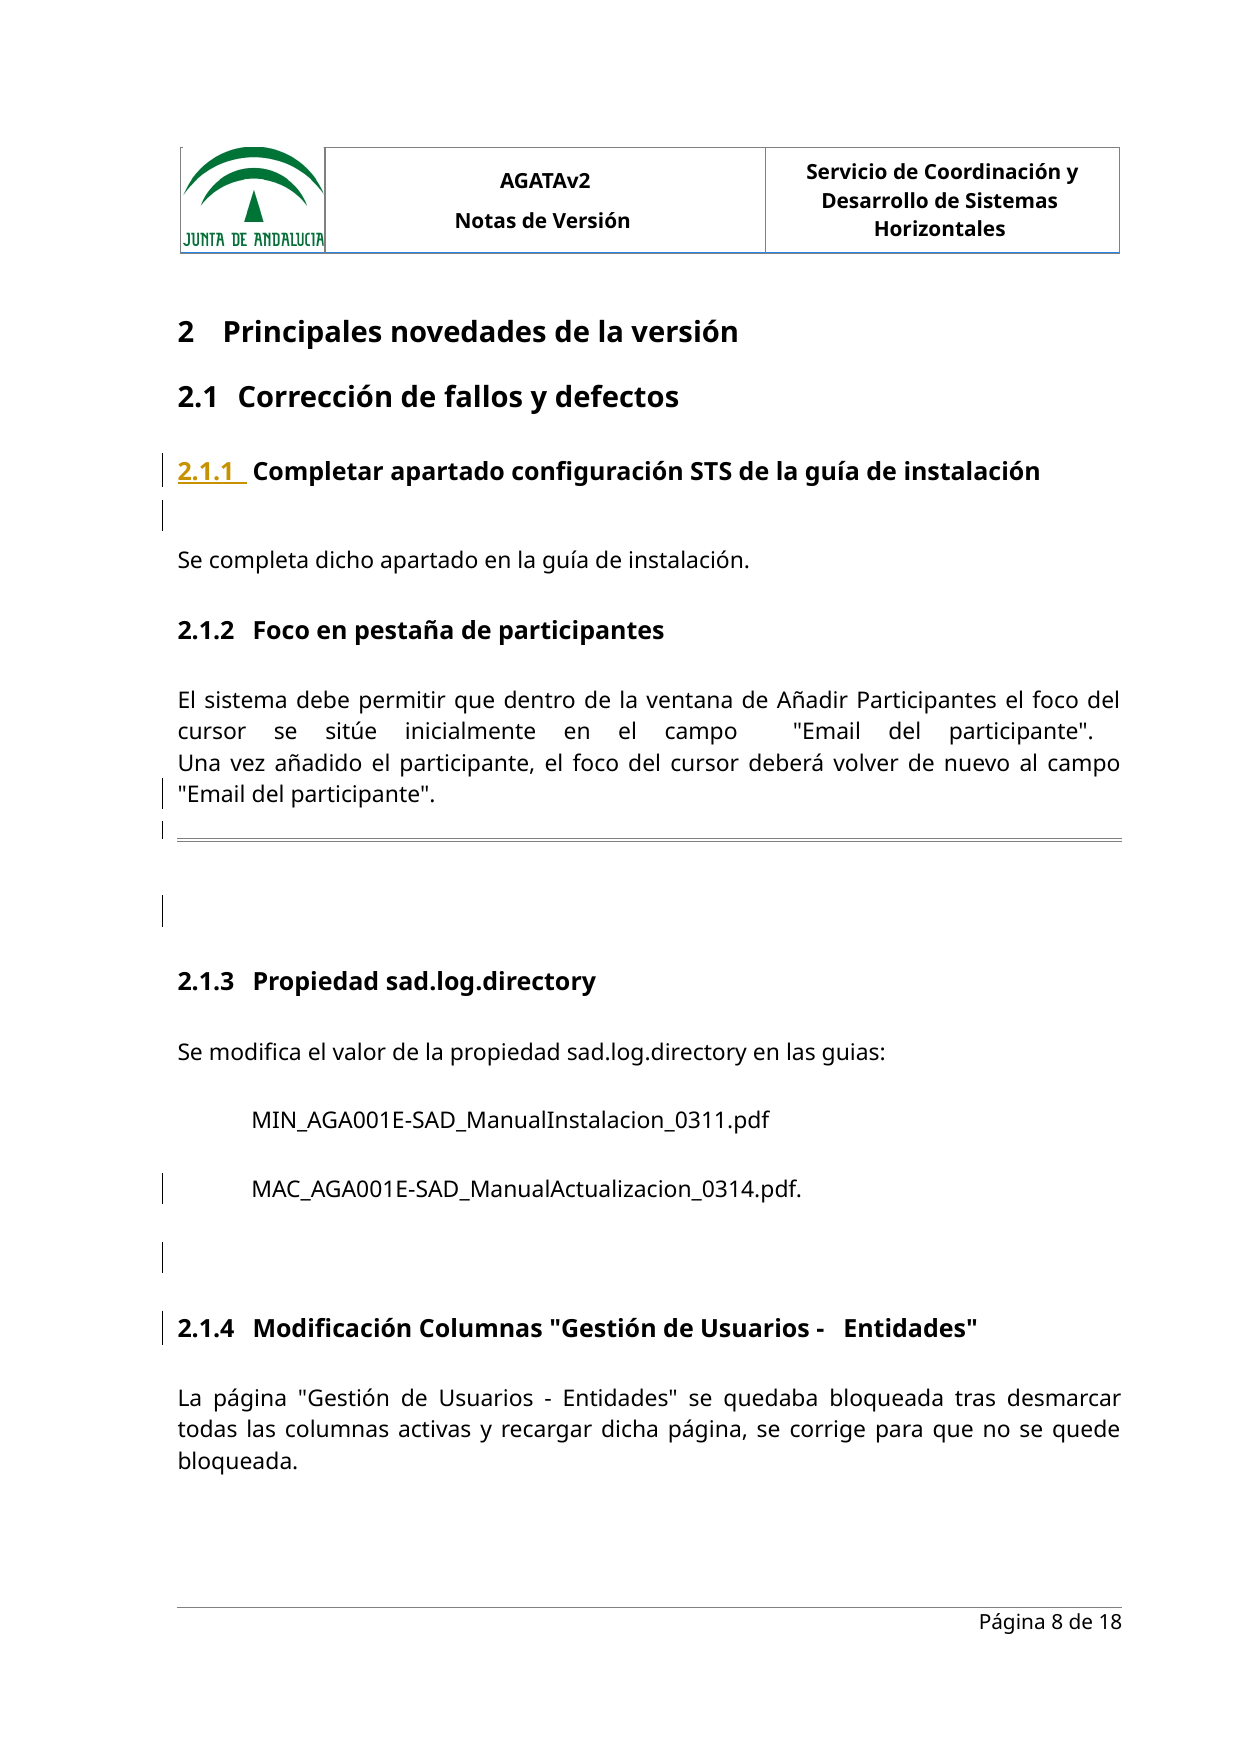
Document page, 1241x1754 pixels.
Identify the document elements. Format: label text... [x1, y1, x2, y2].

text El sistema debe permitir que dentro de la ventana de Añadir Participantes el foco del cursor se sitúe inicialmente en el campo "Email del participante". Una vez añadido el participante, el foco del cursor deberá volver de nuevo al campo "Email del participante". [177, 684, 1122, 809]
subtitle Principales novedades de la versión [177, 311, 1122, 351]
text La página "Gestión de Usuarios - Entidades" se quedaba bloqueada tras desmarcar todas las columnas activas y recargar dicha página, se corrige para que no se quede bloqueada. [177, 1382, 1122, 1476]
text Se completa dicho apartado en la guía de instalación. [177, 544, 1122, 575]
subtitle Corrección de fallos y defectos [177, 376, 1122, 416]
text MIN_AGA001E-SAD_ManualInstalacion_0311.pdf [177, 1104, 1122, 1136]
subtitle Modificación Columnas "Gestión de Usuarios - Entidades" [177, 1311, 1122, 1345]
subtitle Foco en pestaña de participantes [177, 612, 1122, 646]
subtitle Completar apartado configuración STS de la guía de instalación [177, 453, 1122, 487]
text MAC_AGA001E-SAD_ManualActualizacion_0314.pdf. [177, 1173, 1122, 1204]
picture [183, 147, 324, 246]
subtitle Propiedad sad.log.directory [177, 964, 1122, 998]
text Se modifica el valor de la propiedad sad.log.directory en las guias: [177, 1036, 1122, 1067]
